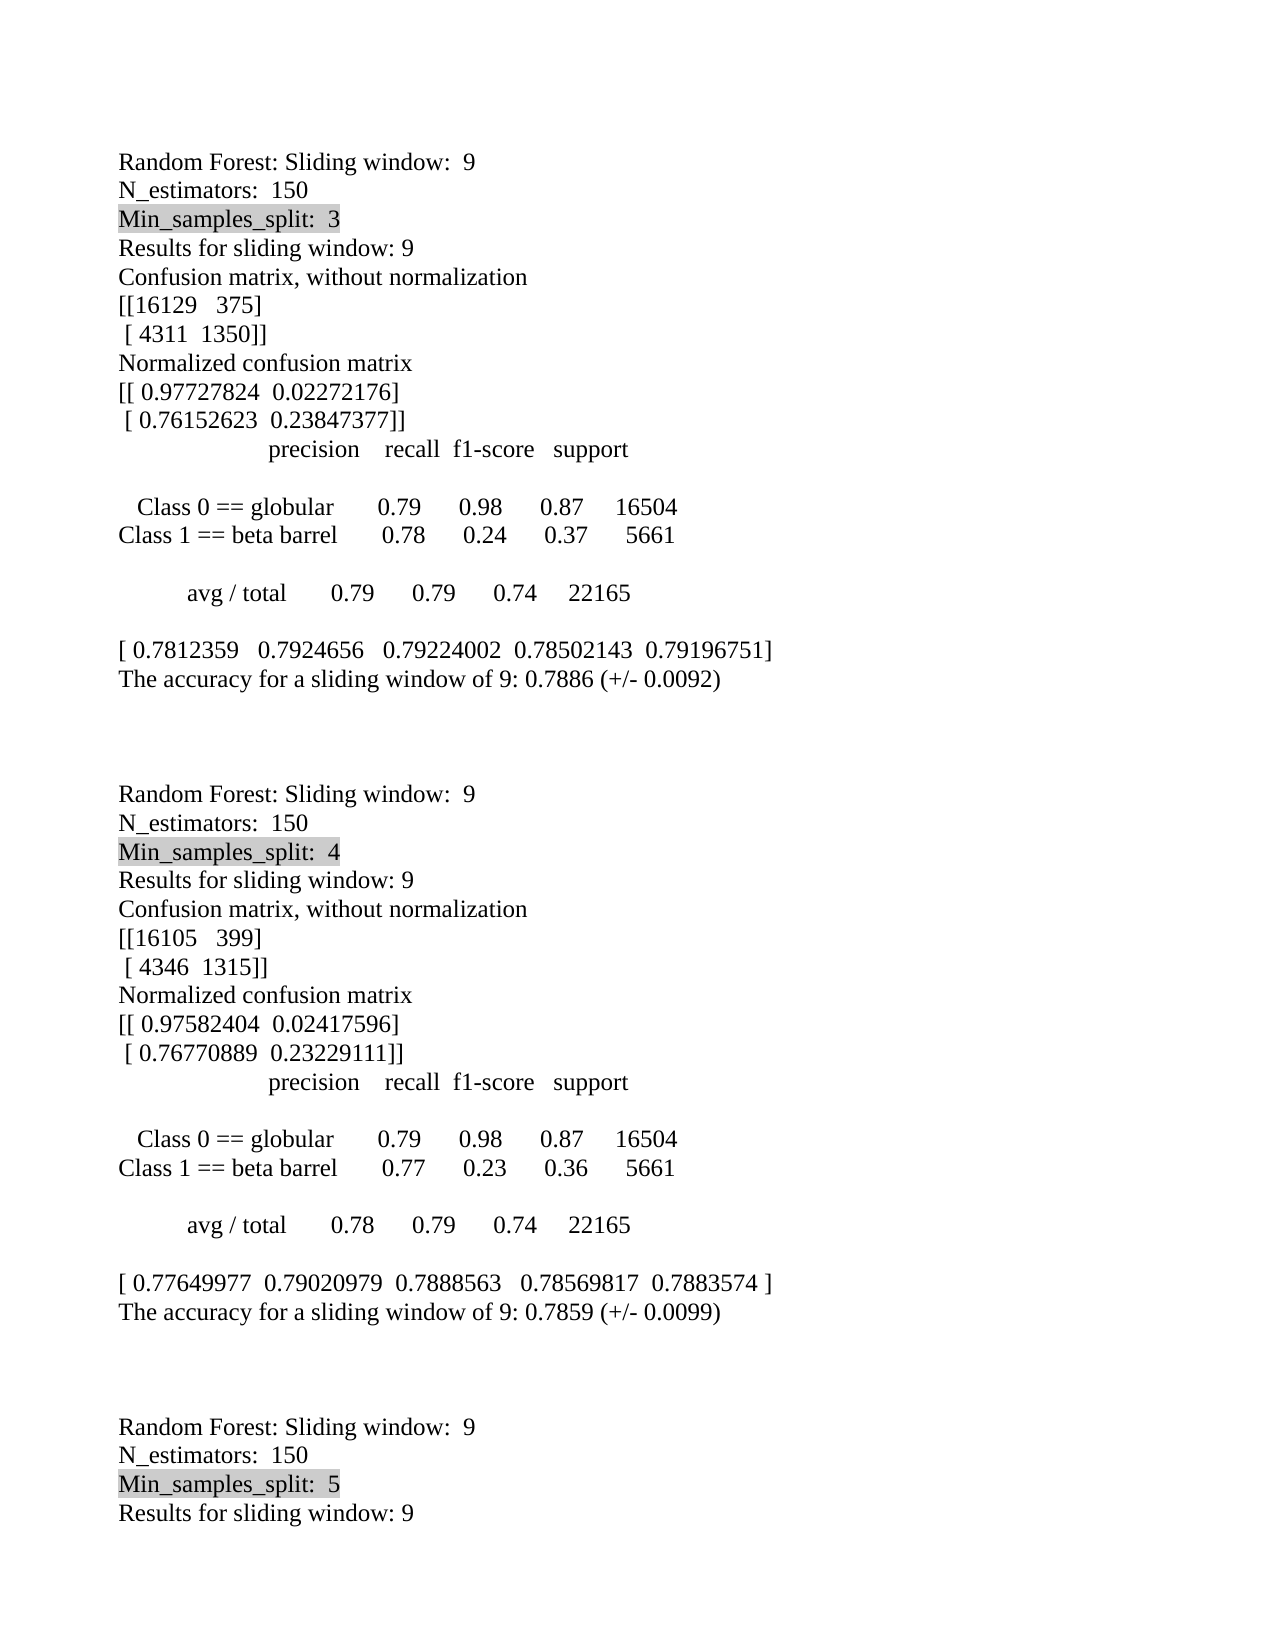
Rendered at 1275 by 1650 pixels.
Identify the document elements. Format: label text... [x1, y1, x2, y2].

text [[ 0.97582404 0.02417596] [118, 1009, 1157, 1038]
text N_estimators: 150 [118, 1441, 1157, 1469]
text Random Forest: Sliding window: 9 [118, 779, 1157, 808]
text [ 4311 1350]] [118, 319, 1157, 348]
text Normalized confusion matrix [118, 981, 1157, 1009]
text Class 1 == beta barrel 0.77 0.23 0.36 5661 [118, 1153, 1157, 1182]
text precision recall f1-score support [118, 1067, 1157, 1096]
text [ 0.7812359 0.7924656 0.79224002 0.78502143 0.79196751] [118, 636, 1157, 664]
text Min_samples_split: 3 [118, 204, 1157, 233]
text Min_samples_split: 4 [118, 837, 1157, 866]
text Confusion matrix, without normalization [118, 262, 1157, 291]
text Normalized confusion matrix [118, 348, 1157, 377]
text Results for sliding window: 9 [118, 1498, 1157, 1527]
text Random Forest: Sliding window: 9 [118, 1412, 1157, 1441]
text Class 1 == beta barrel 0.78 0.24 0.37 5661 [118, 521, 1157, 549]
text Results for sliding window: 9 [118, 866, 1157, 894]
text Min_samples_split: 5 [118, 1469, 1157, 1498]
text [[ 0.97727824 0.02272176] [118, 377, 1157, 406]
text Class 0 == globular 0.79 0.98 0.87 16504 [118, 492, 1157, 521]
text [[16105 399] [118, 923, 1157, 952]
text [ 0.77649977 0.79020979 0.7888563 0.78569817 0.7883574 ] [118, 1268, 1157, 1297]
text N_estimators: 150 [118, 176, 1157, 204]
text Confusion matrix, without normalization [118, 894, 1157, 923]
text [ 0.76770889 0.23229111]] [118, 1038, 1157, 1067]
text [ 4346 1315]] [118, 952, 1157, 981]
text Results for sliding window: 9 [118, 233, 1157, 262]
text precision recall f1-score support [118, 434, 1157, 463]
text The accuracy for a sliding window of 9: 0.7859 (+/- 0.0099) [118, 1297, 1157, 1326]
text The accuracy for a sliding window of 9: 0.7886 (+/- 0.0092) [118, 664, 1157, 693]
text [[16129 375] [118, 291, 1157, 319]
text avg / total 0.79 0.79 0.74 22165 [118, 578, 1157, 607]
text Class 0 == globular 0.79 0.98 0.87 16504 [118, 1124, 1157, 1153]
text avg / total 0.78 0.79 0.74 22165 [118, 1211, 1157, 1239]
text Random Forest: Sliding window: 9 [118, 147, 1157, 176]
text [ 0.76152623 0.23847377]] [118, 406, 1157, 434]
text N_estimators: 150 [118, 808, 1157, 837]
